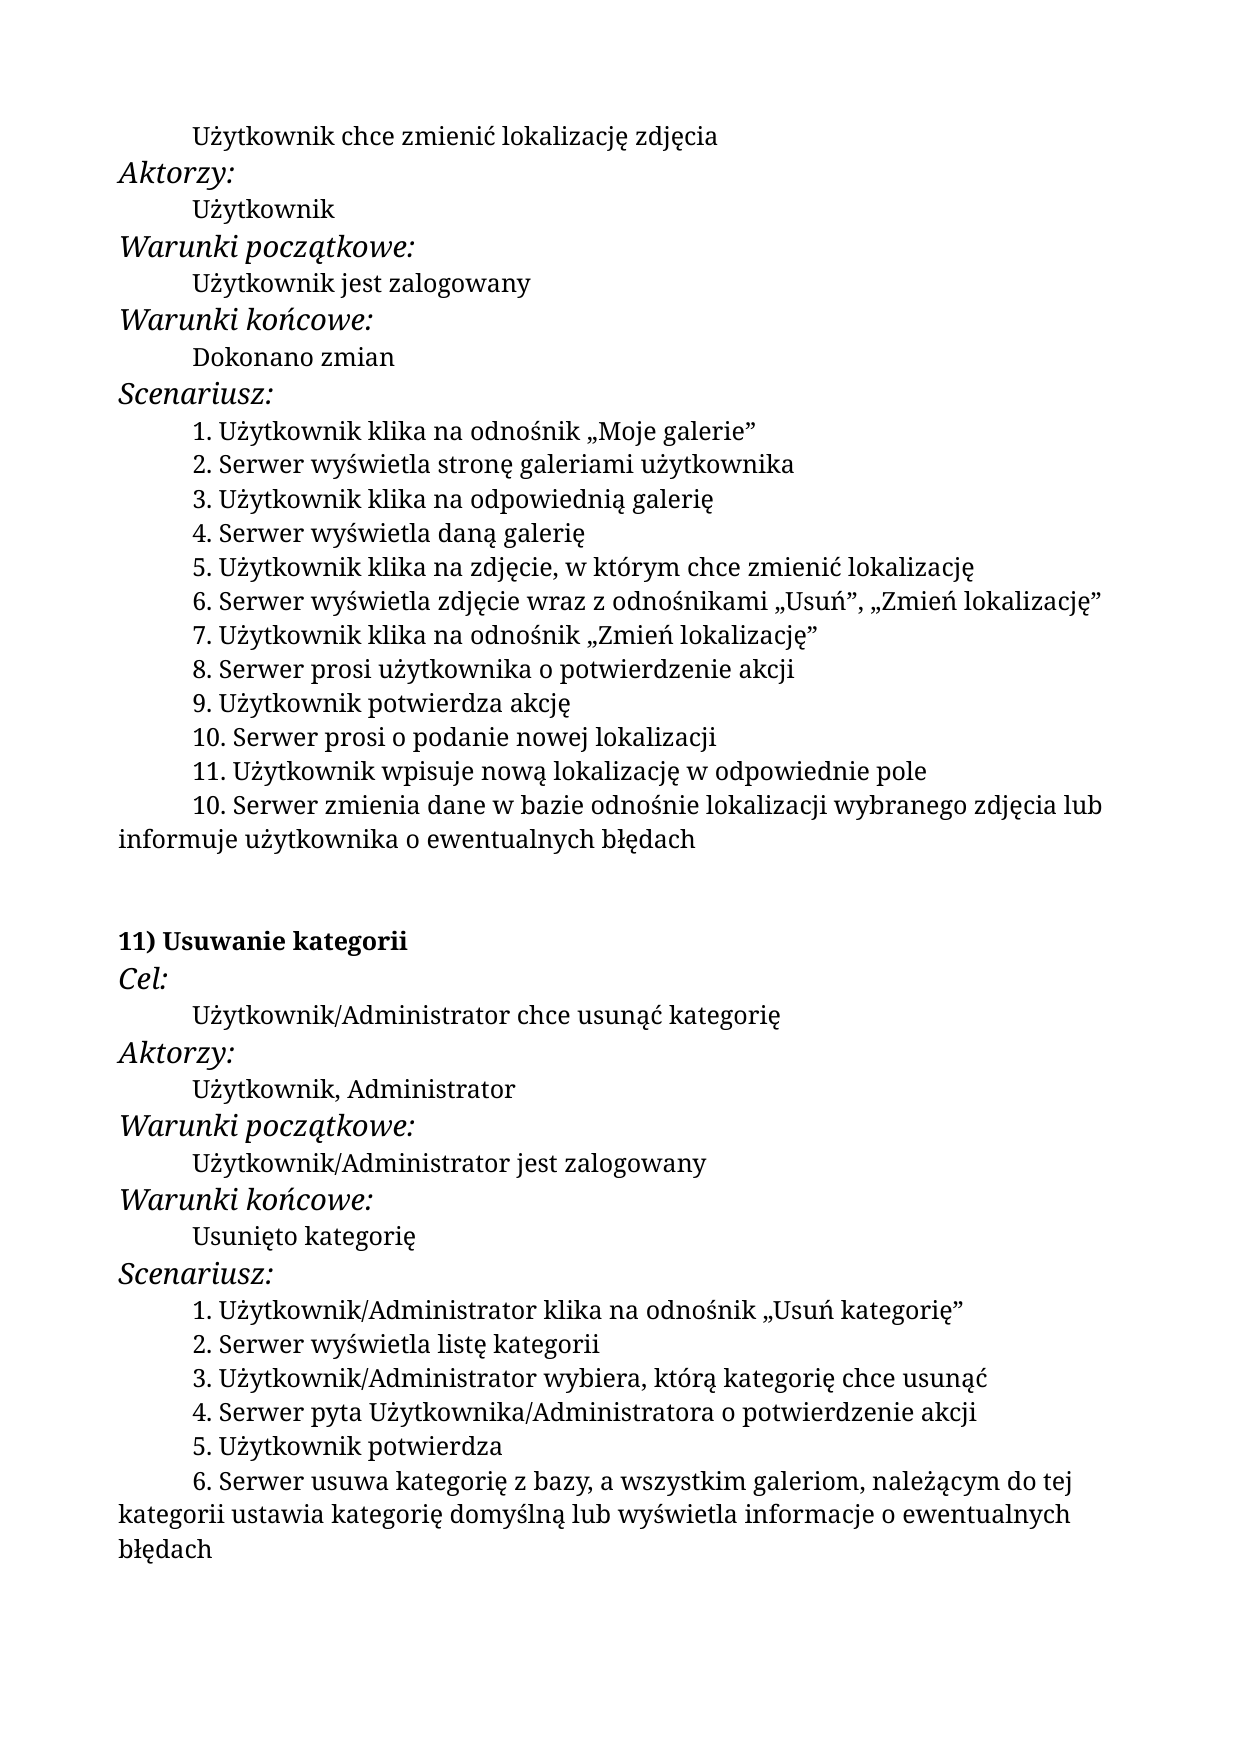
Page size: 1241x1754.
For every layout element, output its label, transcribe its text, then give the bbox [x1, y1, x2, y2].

text 5. Użytkownik potwierdza [118, 1429, 1122, 1463]
text Dokonano zmian [118, 339, 1122, 373]
text Aktorzy: [118, 152, 1122, 192]
text Aktorzy: [118, 1032, 1122, 1072]
text 1. Użytkownik klika na odnośnik „Moje galerie” [118, 413, 1122, 447]
text 2. Serwer wyświetla stronę galeriami użytkownika [118, 447, 1122, 481]
text 2. Serwer wyświetla listę kategorii [118, 1327, 1122, 1361]
text 8. Serwer prosi użytkownika o potwierdzenie akcji [118, 652, 1122, 686]
text Scenariusz: [118, 373, 1122, 413]
text Użytkownik jest zalogowany [118, 266, 1122, 300]
text 5. Użytkownik klika na zdjęcie, w którym chce zmienić lokalizację [118, 549, 1122, 583]
text 3. Użytkownik klika na odpowiednią galerię [118, 481, 1122, 515]
text 10. Serwer zmienia dane w bazie odnośnie lokalizacji wybranego zdjęcia lub informuje użytkownika o ewentualnych błędach [118, 788, 1122, 856]
text Użytkownik chce zmienić lokalizację zdjęcia [118, 118, 1122, 152]
text Warunki końcowe: [118, 300, 1122, 339]
text Użytkownik [118, 192, 1122, 226]
text 10. Serwer prosi o podanie nowej lokalizacji [118, 720, 1122, 754]
text Usunięto kategorię [118, 1219, 1122, 1253]
text 4. Serwer wyświetla daną galerię [118, 515, 1122, 549]
text Warunki końcowe: [118, 1179, 1122, 1219]
text 1. Użytkownik/Administrator klika na odnośnik „Usuń kategorię” [118, 1293, 1122, 1327]
text Użytkownik, Administrator [118, 1072, 1122, 1106]
text 9. Użytkownik potwierdza akcję [118, 686, 1122, 720]
text Cel: [118, 958, 1122, 998]
text Użytkownik/Administrator jest zalogowany [118, 1145, 1122, 1179]
text Użytkownik/Administrator chce usunąć kategorię [118, 998, 1122, 1032]
text 7. Użytkownik klika na odnośnik „Zmień lokalizację” [118, 617, 1122, 652]
text 6. Serwer wyświetla zdjęcie wraz z odnośnikami „Usuń”, „Zmień lokalizację” [118, 583, 1122, 617]
text 6. Serwer usuwa kategorię z bazy, a wszystkim galeriom, należącym do tej kategorii ustawia kategorię domyślną lub wyświetla informacje o ewentualnych błędach [118, 1463, 1122, 1565]
text Warunki początkowe: [118, 1106, 1122, 1145]
text 11) Usuwanie kategorii [118, 924, 1122, 958]
text 11. Użytkownik wpisuje nową lokalizację w odpowiednie pole [118, 754, 1122, 788]
text Scenariusz: [118, 1253, 1122, 1293]
text 3. Użytkownik/Administrator wybiera, którą kategorię chce usunąć [118, 1361, 1122, 1395]
text Warunki początkowe: [118, 226, 1122, 266]
text 4. Serwer pyta Użytkownika/Administratora o potwierdzenie akcji [118, 1395, 1122, 1429]
